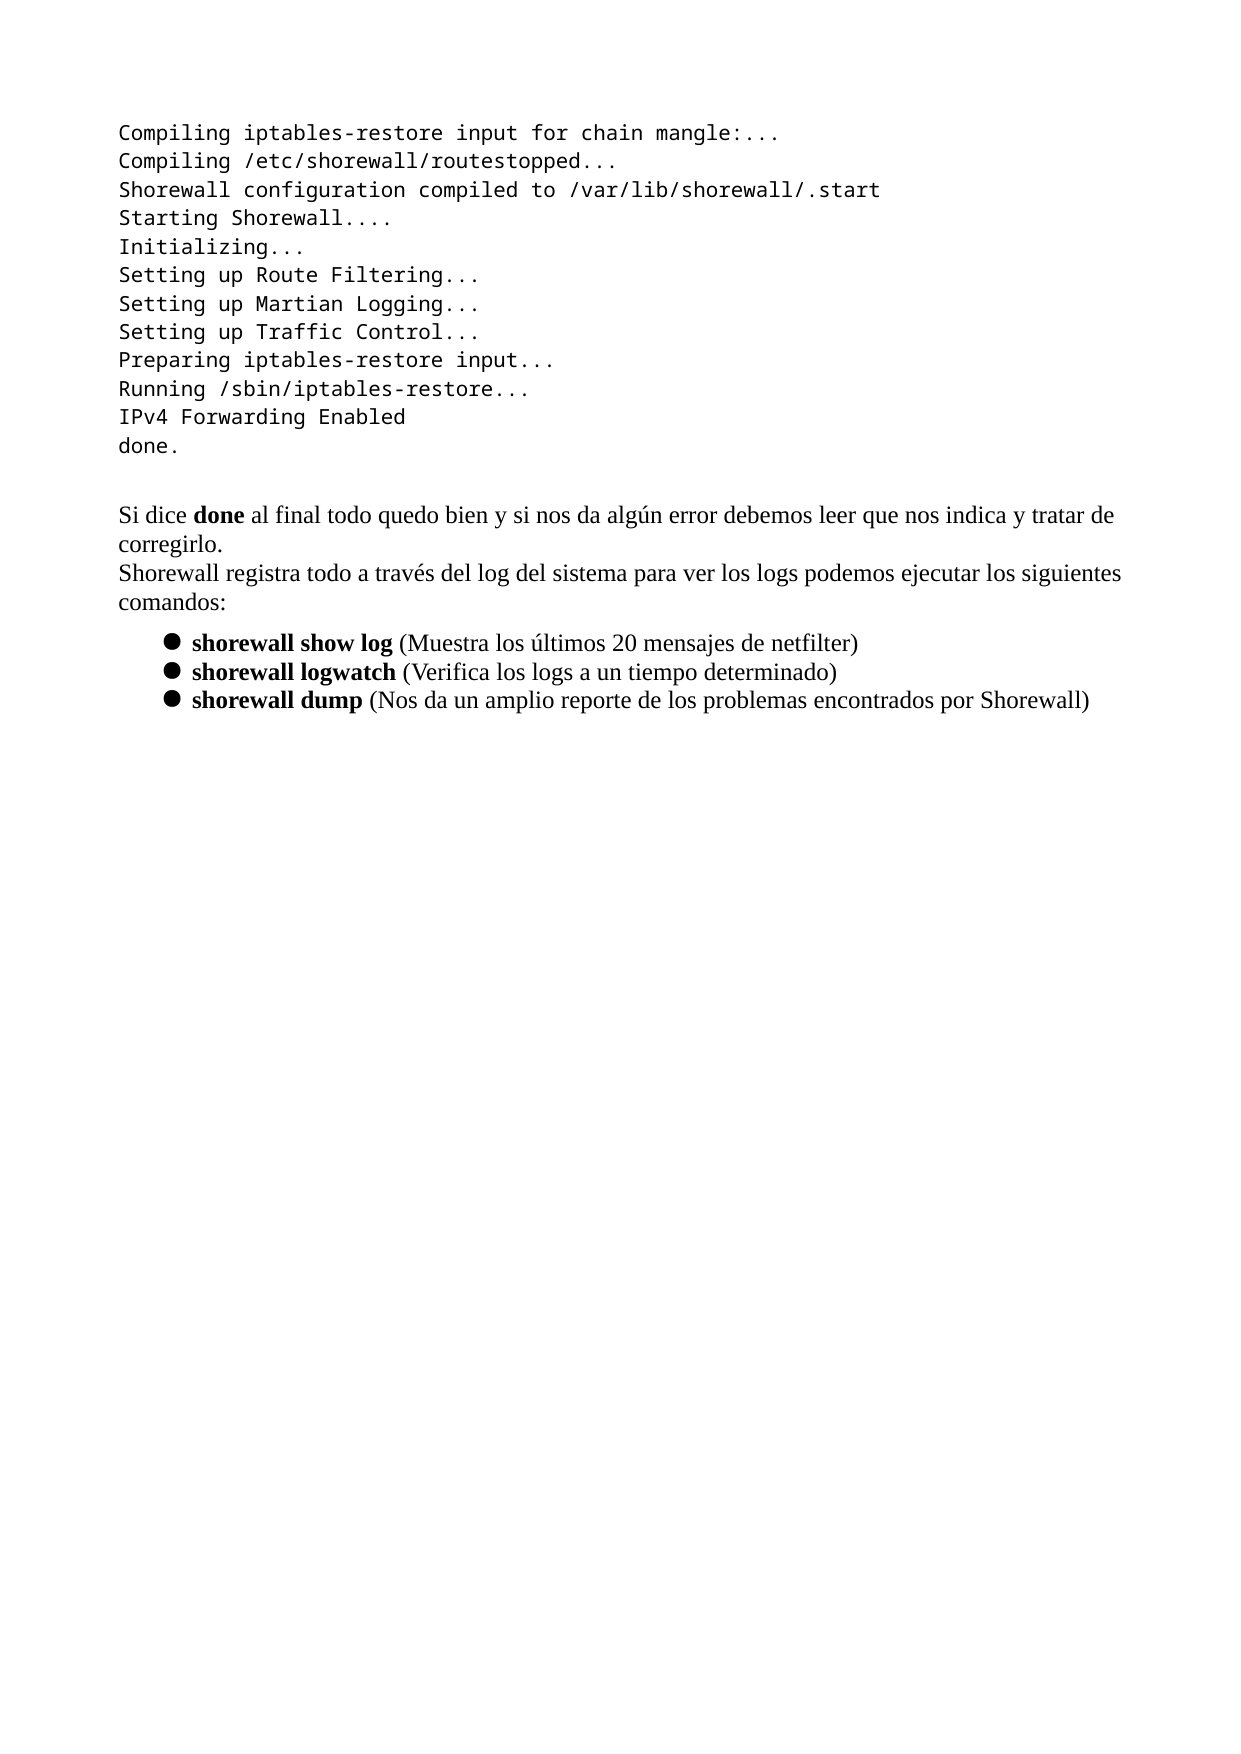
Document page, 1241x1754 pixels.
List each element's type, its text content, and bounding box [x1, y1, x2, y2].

text Compiling /etc/shorewall/routestopped... [118, 147, 1122, 175]
text Setting up Martian Logging... [118, 289, 1122, 317]
text Si dice done al final todo quedo bien y si nos da algún error debemos leer que nos indica y tratar de corregirlo. Shorewall registra todo a través del log del sistema para ver los logs podemos ejecutar los siguientes comandos: [118, 501, 1122, 616]
text done. [118, 431, 1122, 459]
list shorewall dump (Nos da un amplio reporte de los problemas encontrados por Shorewall) [162, 686, 1122, 714]
list shorewall logwatch (Verifica los logs a un tiempo determinado) [162, 657, 1122, 686]
text Running /sbin/iptables-restore... [118, 374, 1122, 402]
text Initializing... [118, 232, 1122, 260]
text Setting up Route Filtering... [118, 260, 1122, 289]
list shorewall show log (Muestra los últimos 20 mensajes de netfilter) [162, 628, 1122, 657]
text Shorewall configuration compiled to /var/lib/shorewall/.start [118, 175, 1122, 203]
text IPv4 Forwarding Enabled [118, 402, 1122, 431]
text Preparing iptables-restore input... [118, 346, 1122, 374]
text Starting Shorewall.... [118, 203, 1122, 232]
text Compiling iptables-restore input for chain mangle:... [118, 118, 1122, 147]
text Setting up Traffic Control... [118, 317, 1122, 346]
